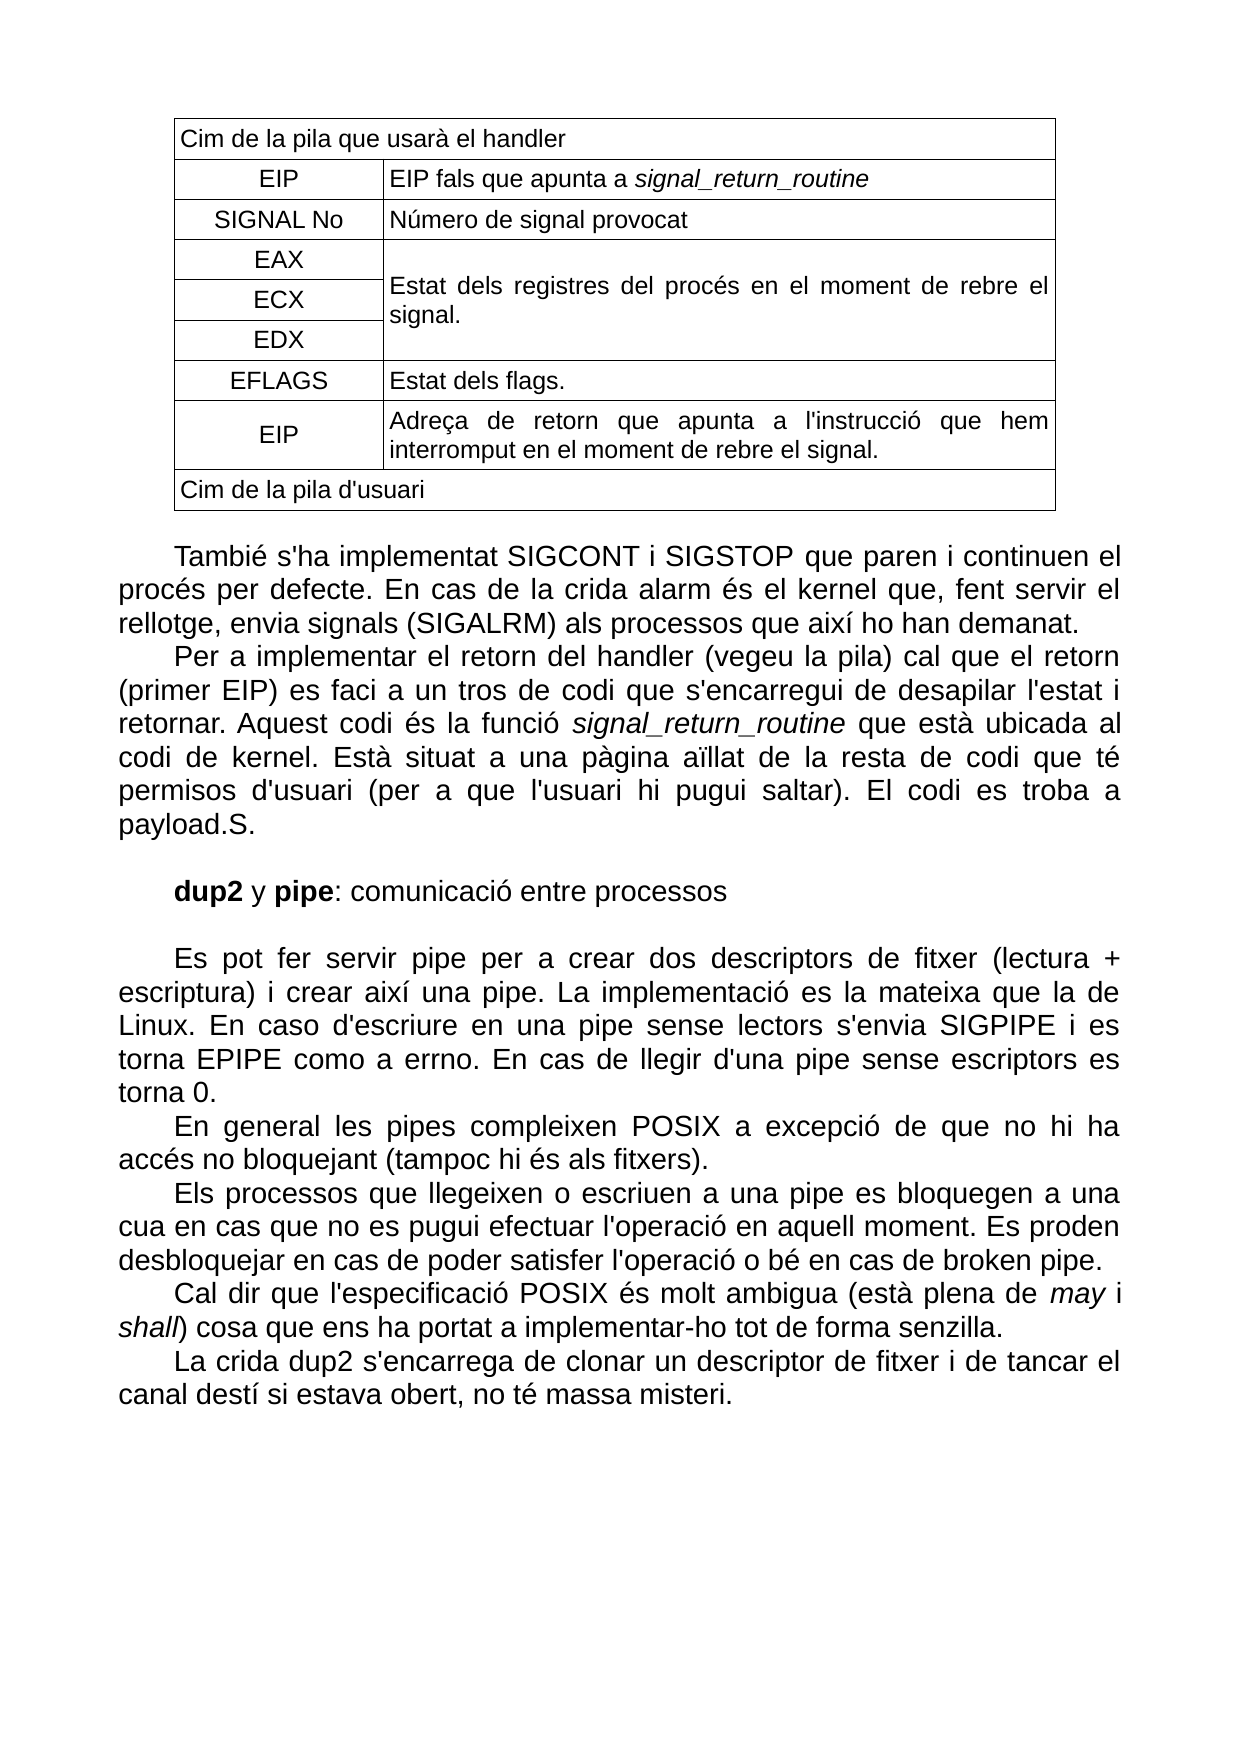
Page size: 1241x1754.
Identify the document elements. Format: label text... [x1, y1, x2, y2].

text dup2 y pipe: comunicació entre processos [118, 874, 1122, 907]
table_cell Estat dels registres del procés en el moment de rebre el signal. [384, 240, 1055, 360]
table_cell EFLAGS [175, 361, 383, 400]
text Tambié s'ha implementat SIGCONT i SIGSTOP que paren i continuen el procés per defecte. En cas de la crida alarm és el kernel que, fent servir el rellotge, envia signals (SIGALRM) als processos que així ho han demanat. [118, 538, 1122, 639]
text La crida dup2 s'encarrega de clonar un descriptor de fitxer i de tancar el canal destí si estava obert, no té massa misteri. [118, 1343, 1122, 1411]
text Els processos que llegeixen o escriuen a una pipe es bloquegen a una cua en cas que no es pugui efectuar l'operació en aquell moment. Es proden desbloquejar en cas de poder satisfer l'operació o bé en cas de broken pipe. [118, 1176, 1122, 1276]
table_cell Adreça de retorn que apunta a l'instrucció que hem interromput en el moment de rebre el signal. [384, 401, 1055, 469]
text Cal dir que l'especificació POSIX és molt ambigua (està plena de may i shall) cosa que ens ha portat a implementar-ho tot de forma senzilla. [118, 1276, 1122, 1343]
table_cell SIGNAL No [175, 200, 383, 239]
table_cell EIP fals que apunta a signal_return_routine [384, 160, 1055, 199]
table_cell Estat dels flags. [384, 361, 1055, 400]
table_header Cim de la pila que usarà el handler [175, 119, 1055, 158]
table_cell EDX [175, 321, 383, 360]
table_cell EIP [175, 401, 383, 469]
table_cell EAX [175, 240, 383, 279]
table_cell EIP [175, 160, 383, 199]
table_cell ECX [175, 280, 383, 320]
text Per a implementar el retorn del handler (vegeu la pila) cal que el retorn (primer EIP) es faci a un tros de codi que s'encarregui de desapilar l'estat i retornar. Aquest codi és la funció signal_return_routine que està ubicada al codi de kernel. Està situat a una pàgina aïllat de la resta de codi que té permisos d'usuari (per a que l'usuari hi pugui saltar). El codi es troba a payload.S. [118, 639, 1122, 840]
table_cell Cim de la pila d'usuari [175, 470, 1055, 510]
text En general les pipes compleixen POSIX a excepció de que no hi ha accés no bloquejant (tampoc hi és als fitxers). [118, 1109, 1122, 1176]
text Es pot fer servir pipe per a crear dos descriptors de fitxer (lectura + escriptura) i crear així una pipe. La implementació es la mateixa que la de Linux. En caso d'escriure en una pipe sense lectors s'envia SIGPIPE i es torna EPIPE como a errno. En cas de llegir d'una pipe sense escriptors es torna 0. [118, 941, 1122, 1109]
table_cell Número de signal provocat [384, 200, 1055, 239]
